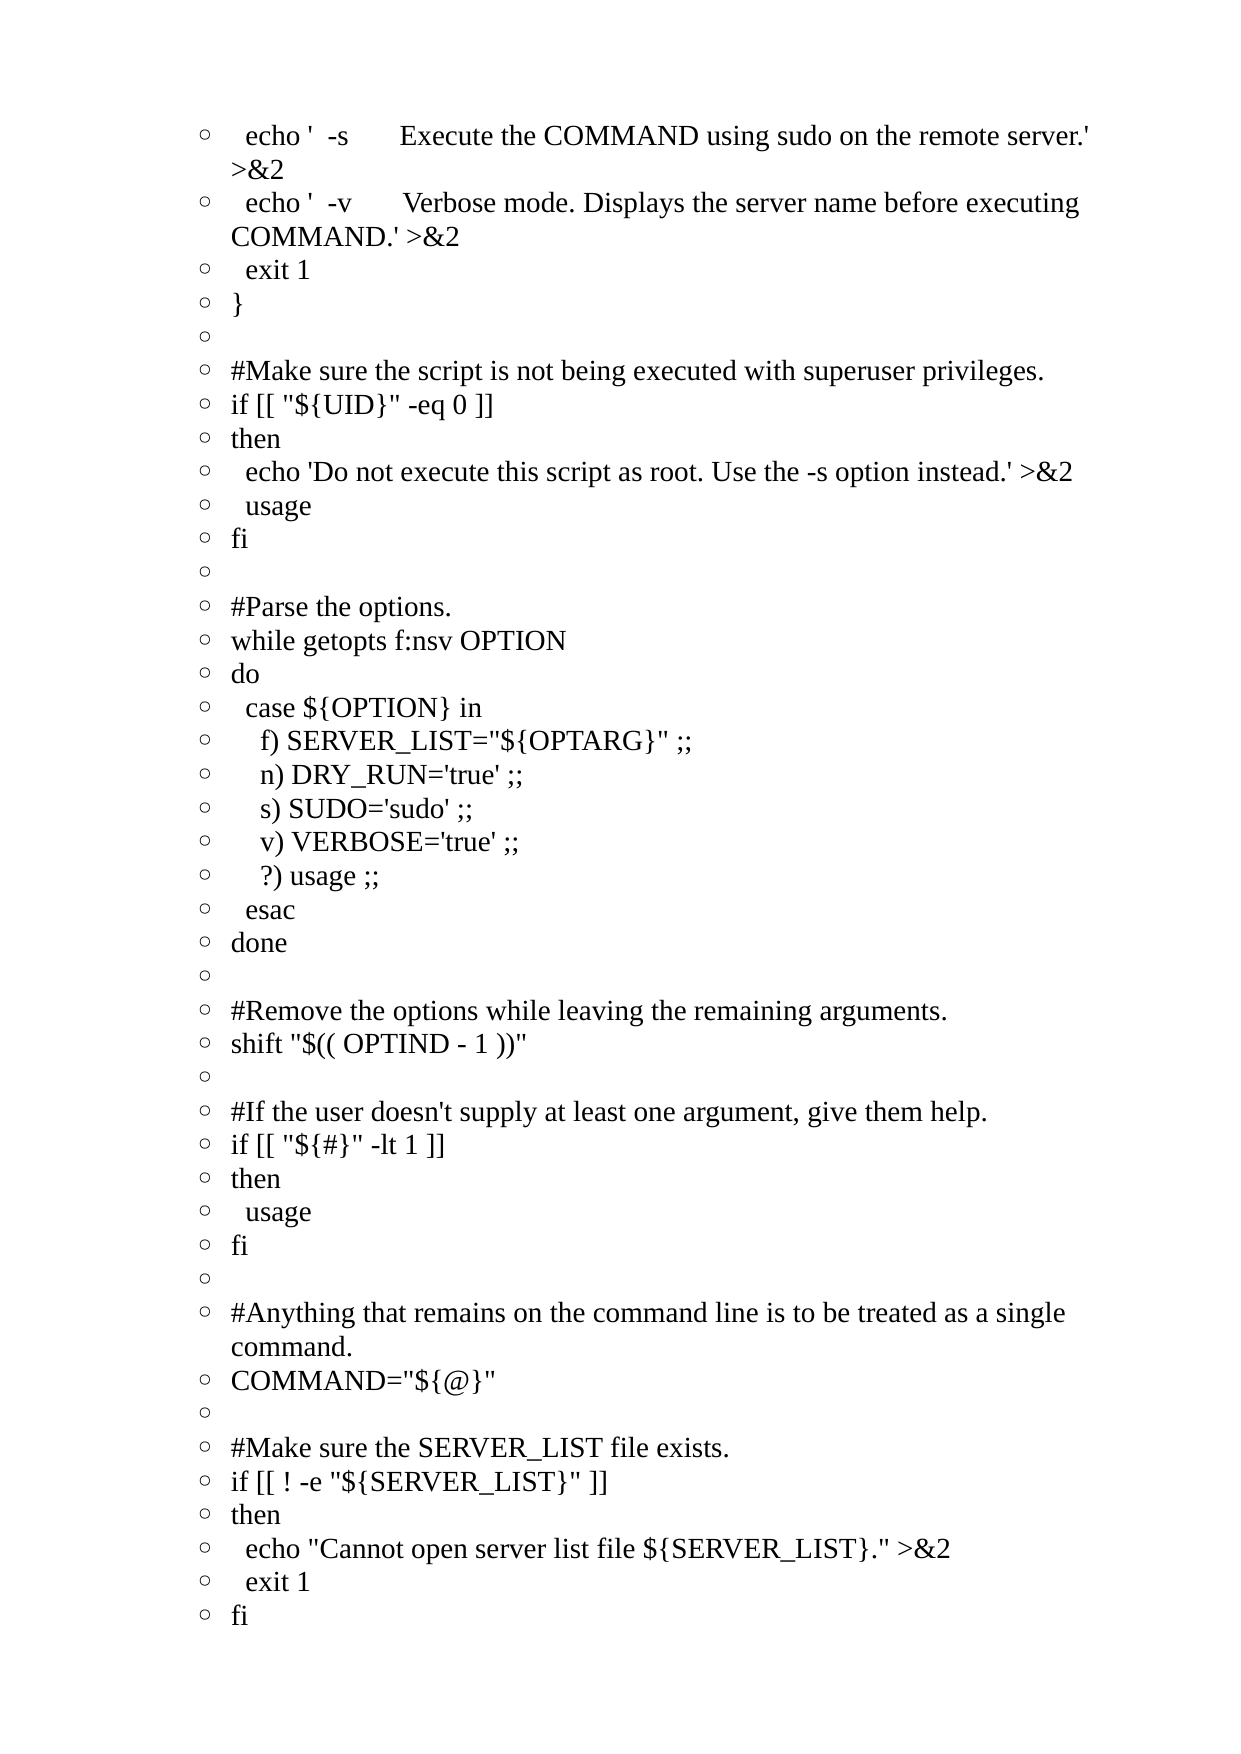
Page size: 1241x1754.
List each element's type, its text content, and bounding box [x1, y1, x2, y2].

list echo "Cannot open server list file ${SERVER_LIST}." >&2 [193, 1531, 1122, 1564]
list echo ' -s Execute the COMMAND using sudo on the remote server.' >&2 [193, 118, 1122, 185]
list #If the user doesn't supply at least one argument, give them help. [193, 1094, 1122, 1127]
list if [[ "${UID}" -eq 0 ]] [193, 387, 1122, 421]
list ?) usage ;; [193, 858, 1122, 892]
list v) VERBOSE='true' ;; [193, 824, 1122, 858]
list s) SUDO='sudo' ;; [193, 791, 1122, 824]
list then [193, 421, 1122, 454]
list done [193, 925, 1122, 959]
list then [193, 1161, 1122, 1194]
list if [[ ! -e "${SERVER_LIST}" ]] [193, 1464, 1122, 1497]
list shift "$(( OPTIND - 1 ))" [193, 1026, 1122, 1060]
list if [[ "${#}" -lt 1 ]] [193, 1127, 1122, 1161]
list while getopts f:nsv OPTION [193, 623, 1122, 656]
list fi [193, 522, 1122, 555]
list } [193, 286, 1122, 320]
list do [193, 656, 1122, 690]
list esac [193, 892, 1122, 925]
list #Make sure the SERVER_LIST file exists. [193, 1430, 1122, 1464]
list f) SERVER_LIST="${OPTARG}" ;; [193, 723, 1122, 757]
list #Parse the options. [193, 589, 1122, 623]
list echo ' -v Verbose mode. Displays the server name before executing COMMAND.' >&2 [193, 185, 1122, 252]
list n) DRY_RUN='true' ;; [193, 757, 1122, 791]
list fi [193, 1228, 1122, 1262]
list #Remove the options while leaving the remaining arguments. [193, 993, 1122, 1026]
list echo 'Do not execute this script as root. Use the -s option instead.' >&2 [193, 454, 1122, 488]
list exit 1 [193, 1564, 1122, 1598]
list COMMAND="${@}" [193, 1363, 1122, 1396]
list fi [193, 1598, 1122, 1632]
list usage [193, 488, 1122, 522]
list #Anything that remains on the command line is to be treated as a single command. [193, 1296, 1122, 1363]
list exit 1 [193, 252, 1122, 286]
list #Make sure the script is not being executed with superuser privileges. [193, 353, 1122, 387]
list then [193, 1497, 1122, 1531]
list usage [193, 1194, 1122, 1228]
list case ${OPTION} in [193, 690, 1122, 723]
